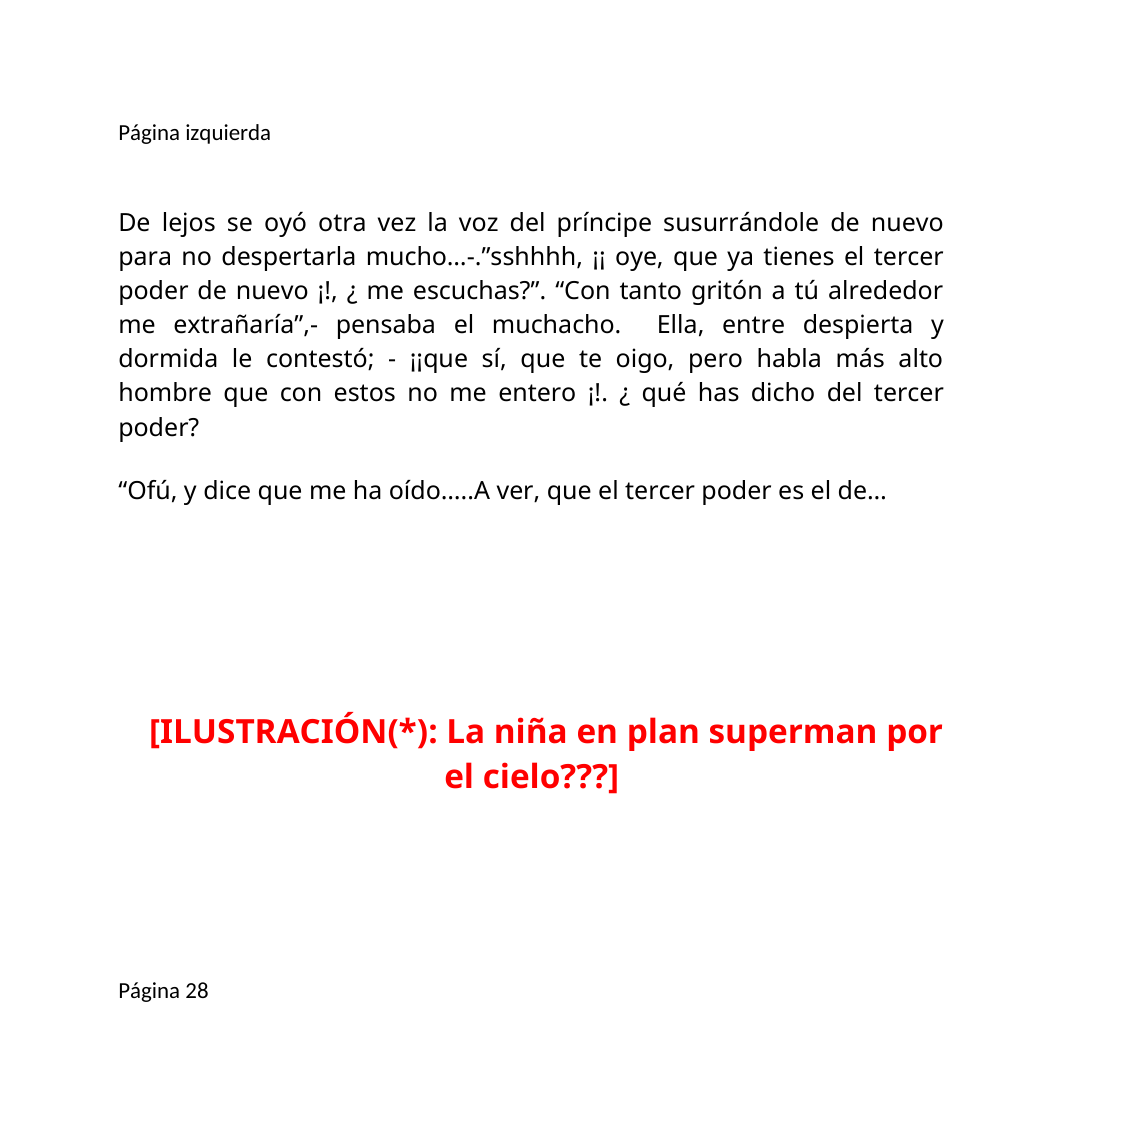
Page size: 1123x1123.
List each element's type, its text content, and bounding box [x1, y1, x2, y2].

text De lejos se oyó otra vez la voz del príncipe susurrándole de nuevo para no despertarla mucho…-.”sshhhh, ¡¡ oye, que ya tienes el tercer poder de nuevo ¡!, ¿ me escuchas?”. “Con tanto gritón a tú alrededor me extrañaría”,- pensaba el muchacho. Ella, entre despierta y dormida le contestó; - ¡¡que sí, que te oigo, pero habla más alto hombre que con estos no me entero ¡!. ¿ qué has dicho del tercer poder? [118, 205, 945, 443]
text [ILUSTRACIÓN(*): La niña en plan superman por el cielo???] [118, 707, 945, 798]
text “Ofú, y dice que me ha oído…..A ver, que el tercer poder es el de… [118, 472, 945, 506]
